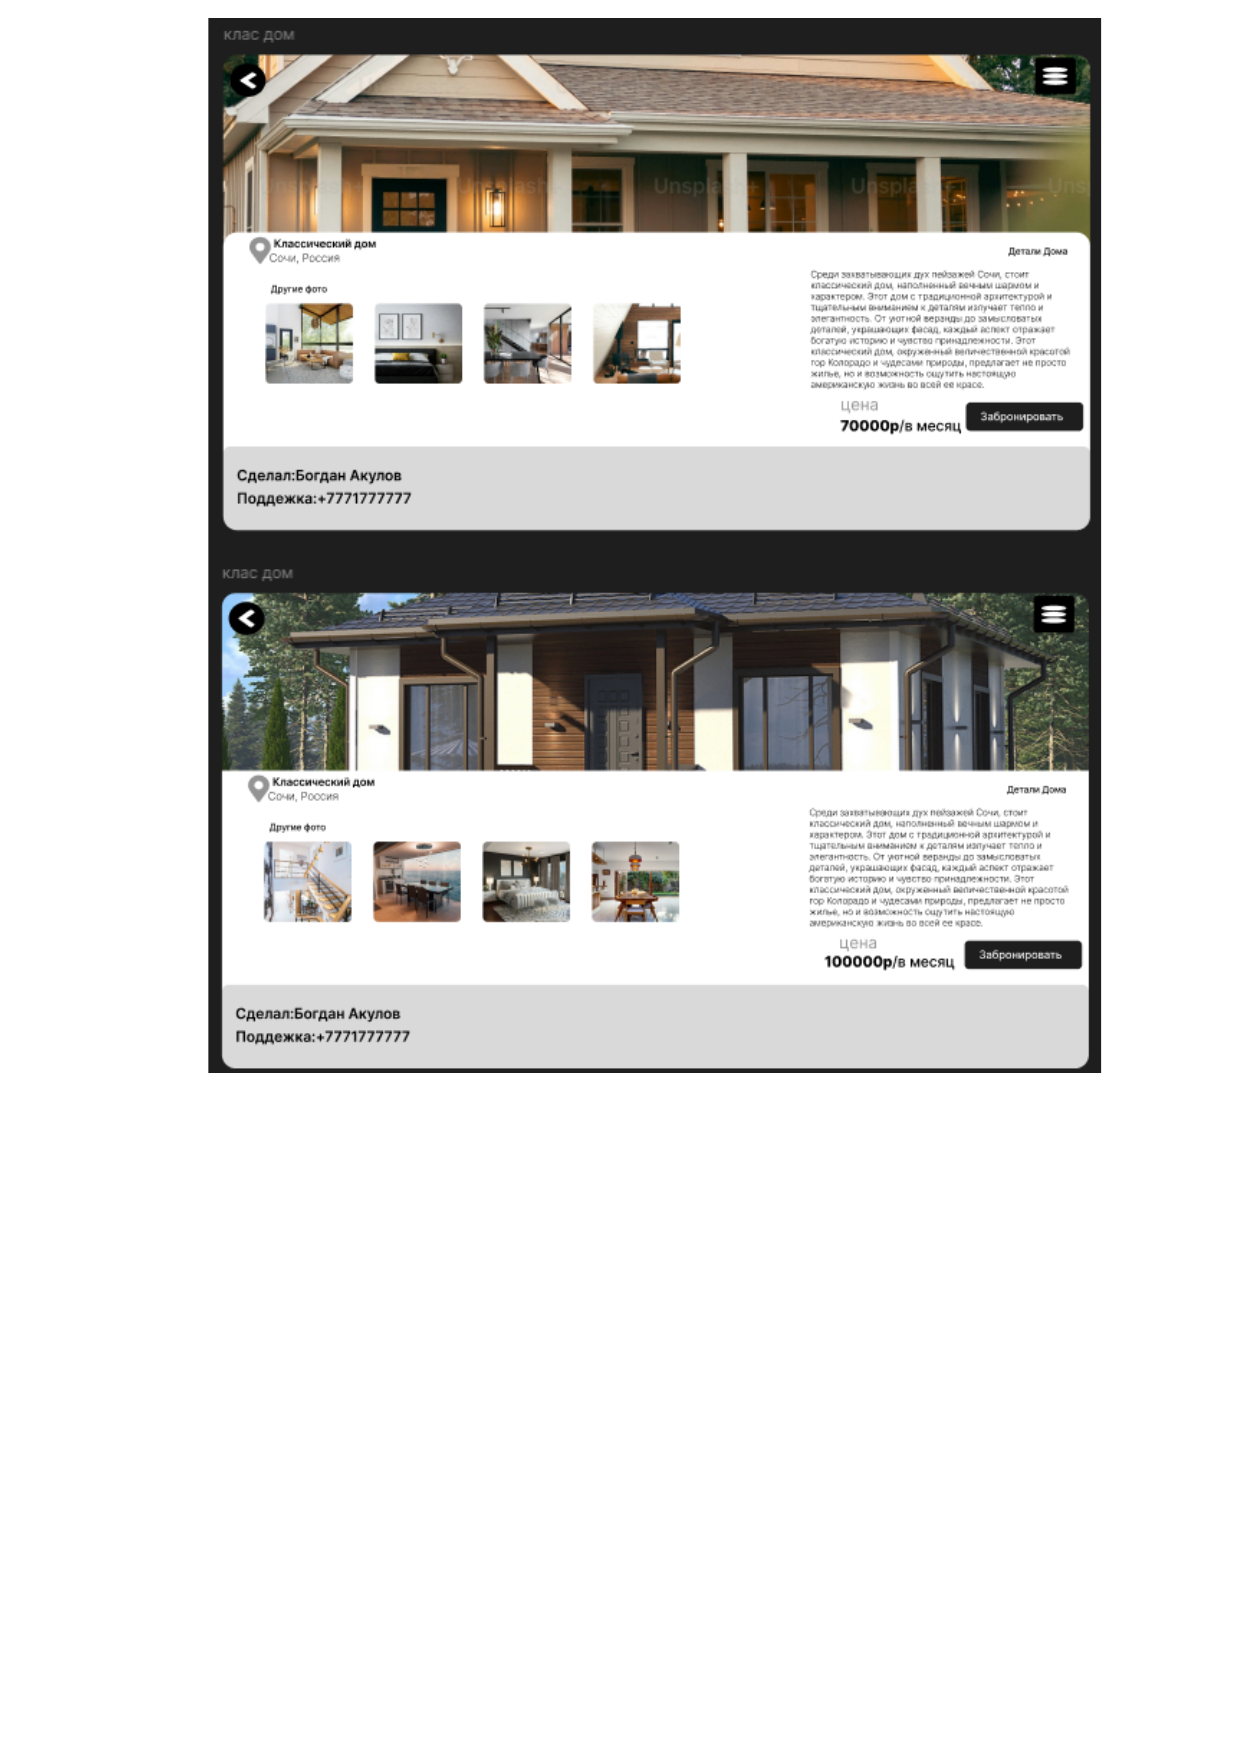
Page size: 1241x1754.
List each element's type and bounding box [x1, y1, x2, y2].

picture [208, 18, 1102, 1073]
